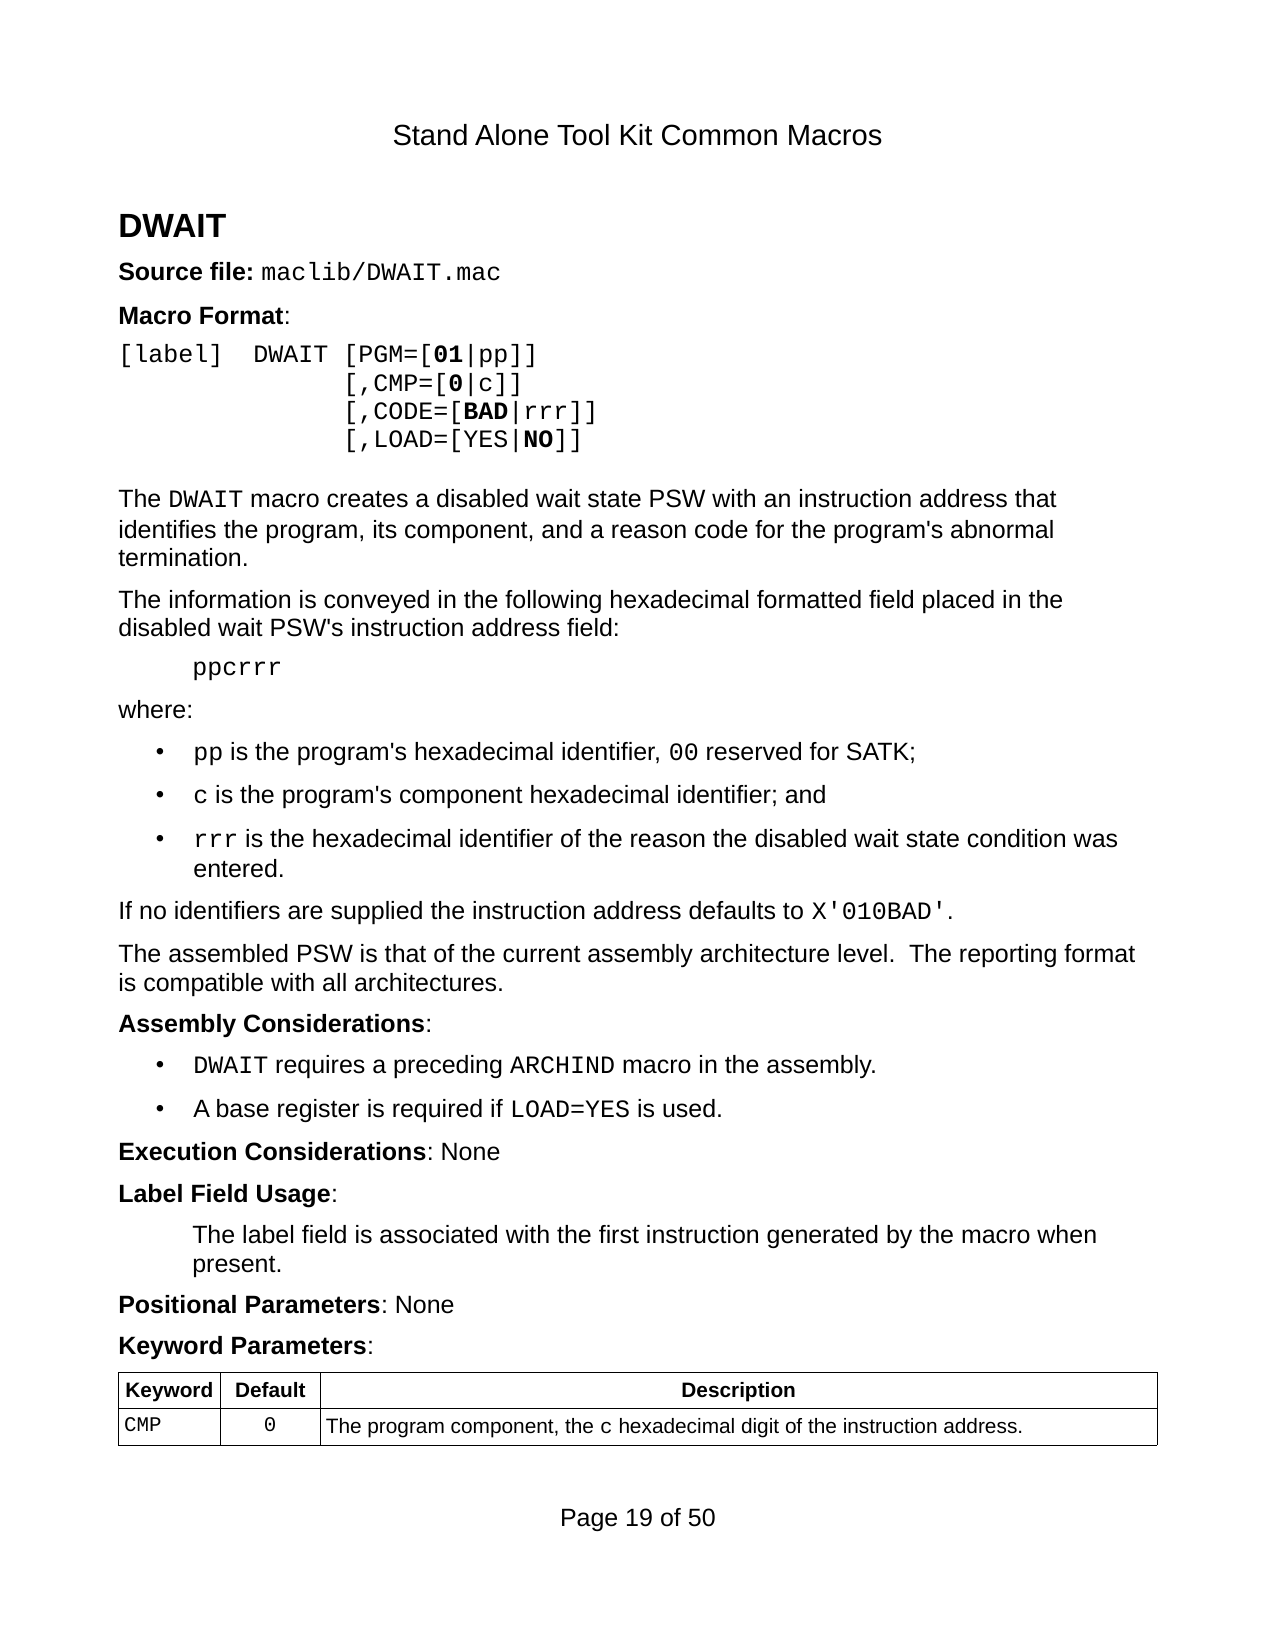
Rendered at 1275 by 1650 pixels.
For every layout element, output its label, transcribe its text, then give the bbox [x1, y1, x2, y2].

text The information is conveyed in the following hexadecimal formatted field placed in the disabled wait PSW's instruction address field: [118, 584, 1157, 642]
text The DWAIT macro creates a disabled wait state PSW with an instruction address that identifies the program, its component, and a reason code for the program's abnormal termination. [118, 484, 1157, 572]
table_cell 0 [221, 1409, 320, 1445]
table_header Default [221, 1373, 320, 1408]
text Label Field Usage: [118, 1178, 1157, 1207]
text The assembled PSW is that of the current assembly architecture level. The reporting format is compatible with all architectures. [118, 939, 1157, 997]
table_header Keyword [119, 1373, 220, 1408]
text [label] DWAIT [PGM=[01|pp]] [118, 342, 1157, 370]
text Assembly Considerations: [118, 1009, 1157, 1038]
list rrr is the hexadecimal identifier of the reason the disabled wait state condition was entered. [156, 823, 1157, 883]
table_header Description [321, 1373, 1157, 1408]
list A base register is required if LOAD=YES is used. [156, 1094, 1157, 1125]
subtitle DWAIT [118, 206, 1157, 245]
table_cell The program component, the c hexadecimal digit of the instruction address. [321, 1409, 1157, 1445]
text Source file: maclib/DWAIT.mac [118, 257, 1157, 288]
text [,CMP=[0|c]] [118, 370, 1157, 399]
text ppcrrr [192, 654, 1157, 683]
text If no identifiers are supplied the instruction address defaults to X'010BAD'. [118, 896, 1157, 927]
text [,CODE=[BAD|rrr]] [118, 399, 1157, 427]
text Execution Considerations: None [118, 1137, 1157, 1166]
text Keyword Parameters: [118, 1331, 1157, 1360]
text The label field is associated with the first instruction generated by the macro when present. [192, 1220, 1157, 1277]
list c is the program's component hexadecimal identifier; and [156, 780, 1157, 811]
text Positional Parameters: None [118, 1290, 1157, 1318]
text [,LOAD=[YES|NO]] [118, 427, 1157, 455]
table_cell CMP [119, 1409, 220, 1445]
text where: [118, 695, 1157, 724]
list pp is the program's hexadecimal identifier, 00 reserved for SATK; [156, 737, 1157, 768]
text Macro Format: [118, 301, 1157, 329]
list DWAIT requires a preceding ARCHIND macro in the assembly. [156, 1050, 1157, 1081]
